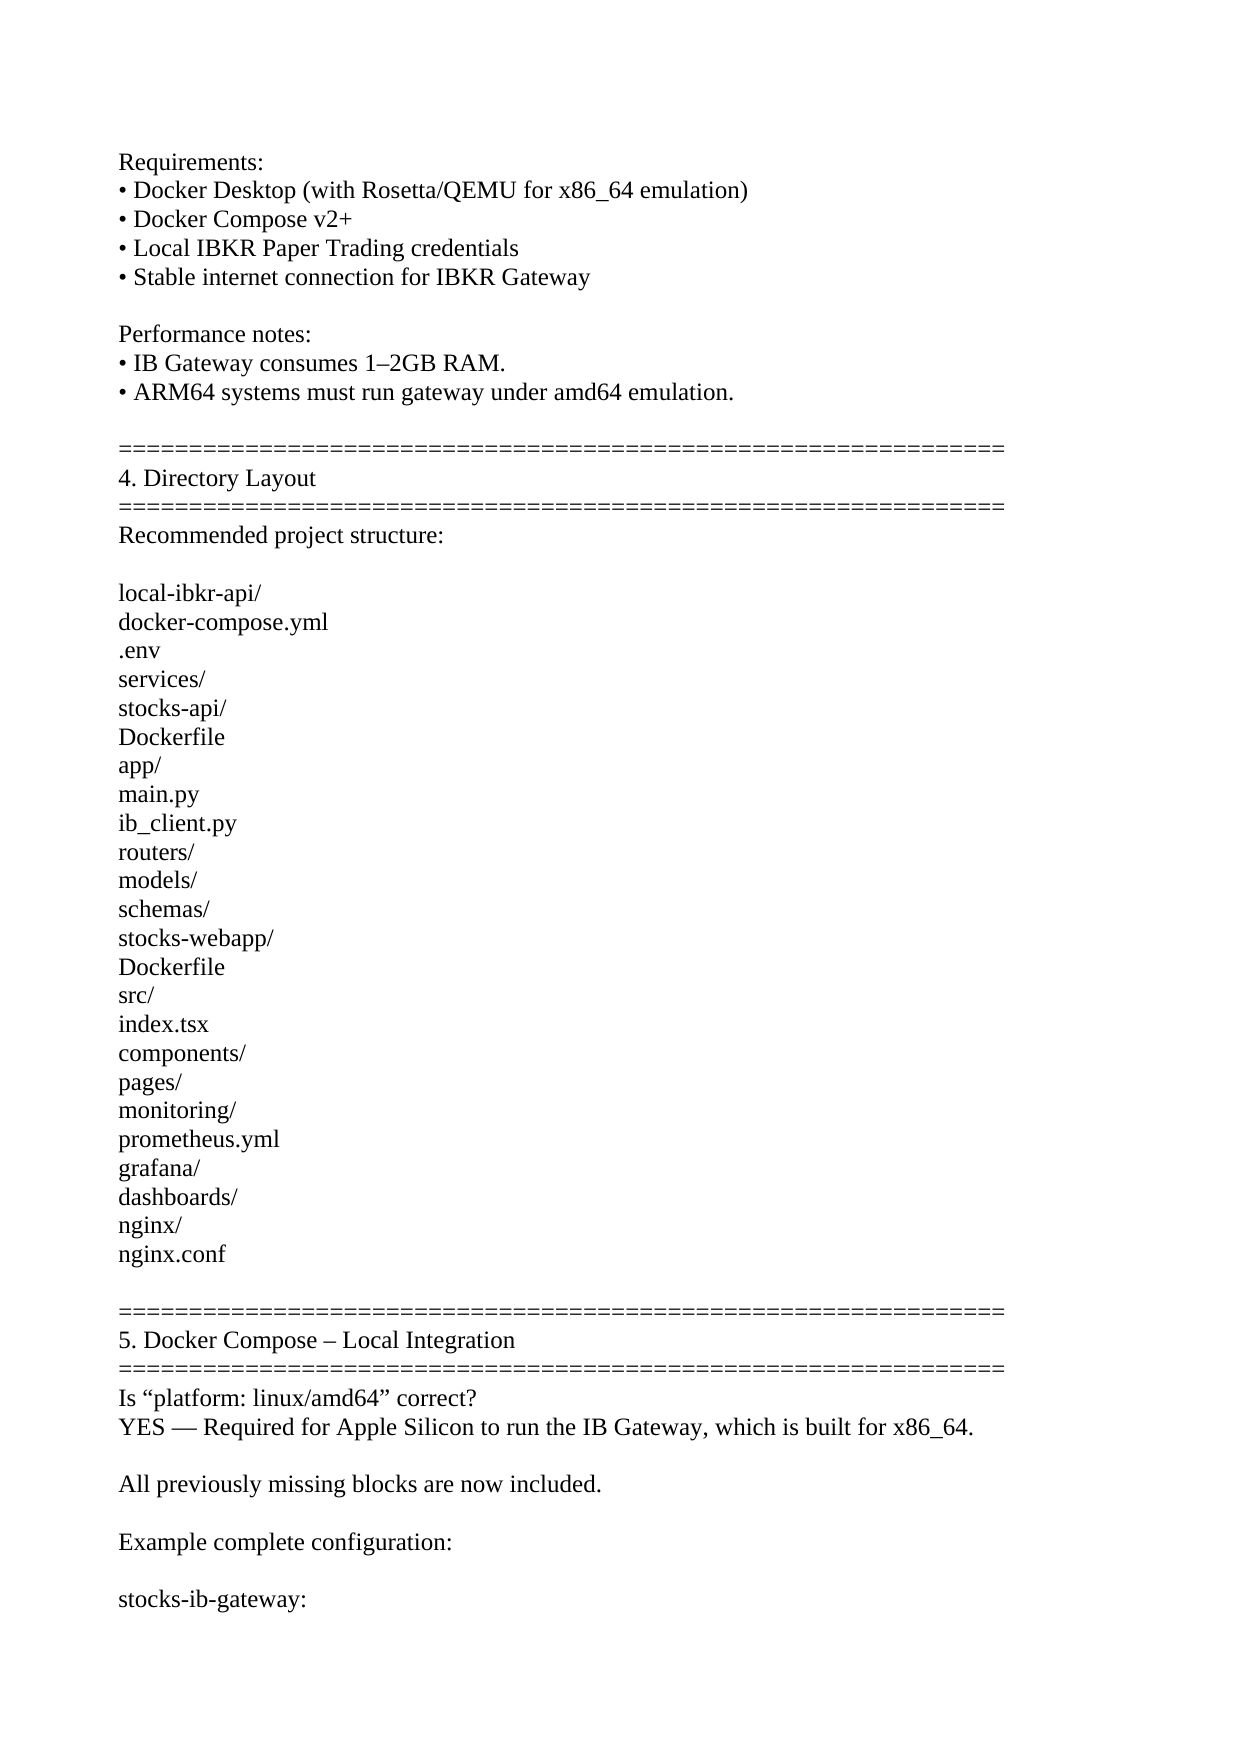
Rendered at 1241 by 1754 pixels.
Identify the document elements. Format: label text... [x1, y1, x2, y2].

text Example complete configuration: [118, 1527, 1122, 1556]
text stocks-api/ [118, 693, 1122, 722]
text nginx.conf [118, 1239, 1122, 1268]
text nginx/ [118, 1211, 1122, 1239]
text • ARM64 systems must run gateway under amd64 emulation. [118, 377, 1122, 406]
text =============================================================== [118, 1297, 1122, 1326]
text Recommended project structure: [118, 521, 1122, 549]
text dashboards/ [118, 1182, 1122, 1211]
text 5. Docker Compose – Local Integration [118, 1326, 1122, 1354]
text docker-compose.yml [118, 607, 1122, 636]
text src/ [118, 981, 1122, 1009]
text app/ [118, 751, 1122, 779]
text • Docker Desktop (with Rosetta/QEMU for x86_64 emulation) [118, 176, 1122, 204]
text • Docker Compose v2+ [118, 204, 1122, 233]
text Dockerfile [118, 722, 1122, 751]
text Dockerfile [118, 952, 1122, 981]
text schemas/ [118, 894, 1122, 923]
text services/ [118, 664, 1122, 693]
text ib_client.py [118, 808, 1122, 837]
text prometheus.yml [118, 1124, 1122, 1153]
text Requirements: [118, 147, 1122, 176]
text local-ibkr-api/ [118, 578, 1122, 607]
text routers/ [118, 837, 1122, 866]
text =============================================================== [118, 492, 1122, 521]
text YES — Required for Apple Silicon to run the IB Gateway, which is built for x86_64. [118, 1412, 1122, 1441]
text .env [118, 636, 1122, 664]
text stocks-ib-gateway: [118, 1584, 1122, 1613]
text components/ [118, 1038, 1122, 1067]
text pages/ [118, 1067, 1122, 1096]
text stocks-webapp/ [118, 923, 1122, 952]
text index.tsx [118, 1009, 1122, 1038]
text All previously missing blocks are now included. [118, 1469, 1122, 1498]
text • Local IBKR Paper Trading credentials [118, 233, 1122, 262]
text main.py [118, 779, 1122, 808]
text =============================================================== [118, 1354, 1122, 1383]
text =============================================================== [118, 434, 1122, 463]
text 4. Directory Layout [118, 463, 1122, 492]
text grafana/ [118, 1153, 1122, 1182]
text monitoring/ [118, 1096, 1122, 1124]
text Is “platform: linux/amd64” correct? [118, 1383, 1122, 1412]
text • Stable internet connection for IBKR Gateway [118, 262, 1122, 291]
text • IB Gateway consumes 1–2GB RAM. [118, 348, 1122, 377]
text models/ [118, 866, 1122, 894]
text Performance notes: [118, 319, 1122, 348]
